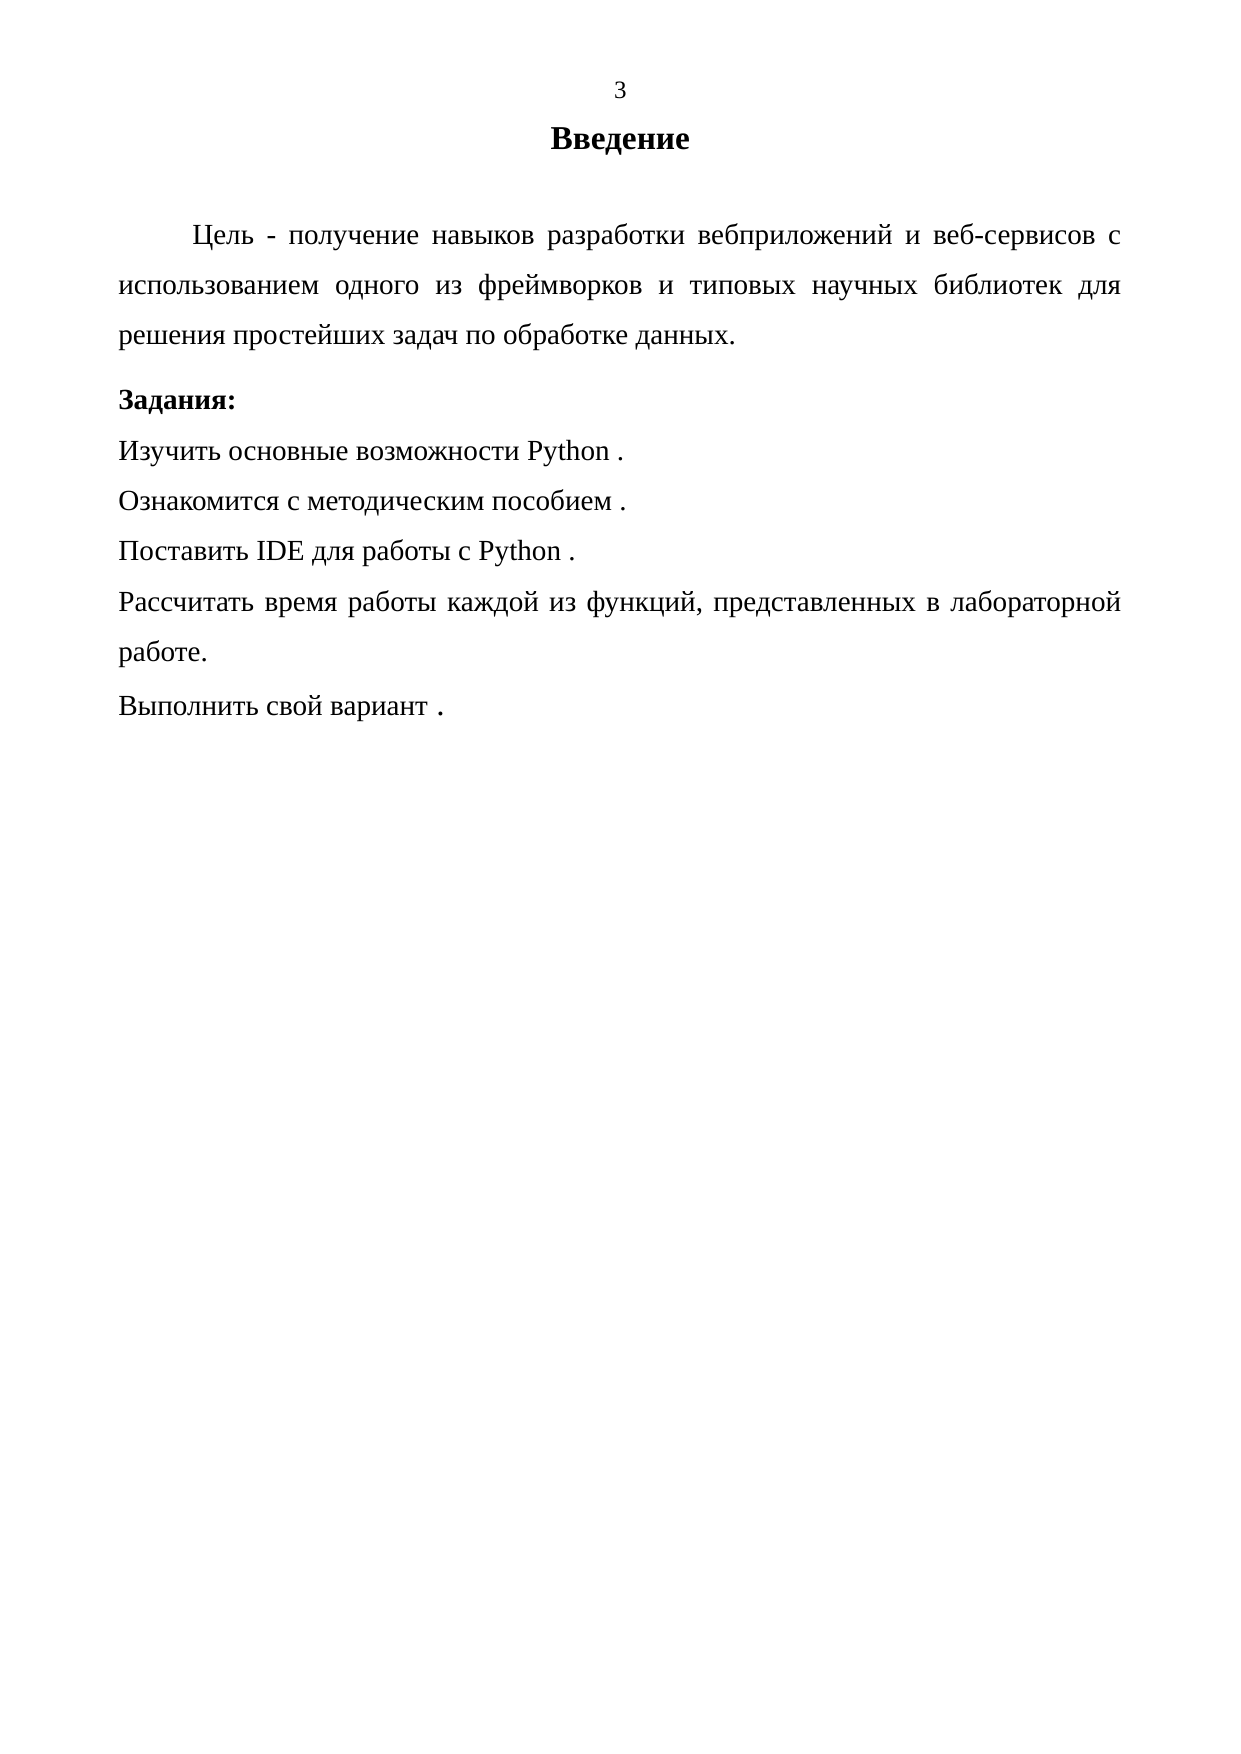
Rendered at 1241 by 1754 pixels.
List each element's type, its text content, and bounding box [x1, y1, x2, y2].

text Рассчитать время работы каждой из функций, представленных в лабораторной работе. [118, 584, 1122, 667]
text Изучить основные возможности Python . [118, 433, 1122, 466]
text Выполнить свой вариант . [118, 684, 1122, 723]
text Ознакомится с методическим пособием . [118, 483, 1122, 517]
text Задания: [118, 382, 1122, 416]
text Цель - получение навыков разработки вебприложений и веб-сервисов с использованием одного из фреймворков и типовых научных библиотек для решения простейших задач по обработке данных. [118, 217, 1122, 351]
subtitle Введение [118, 118, 1122, 156]
text Поставить IDE для работы с Python . [118, 533, 1122, 567]
